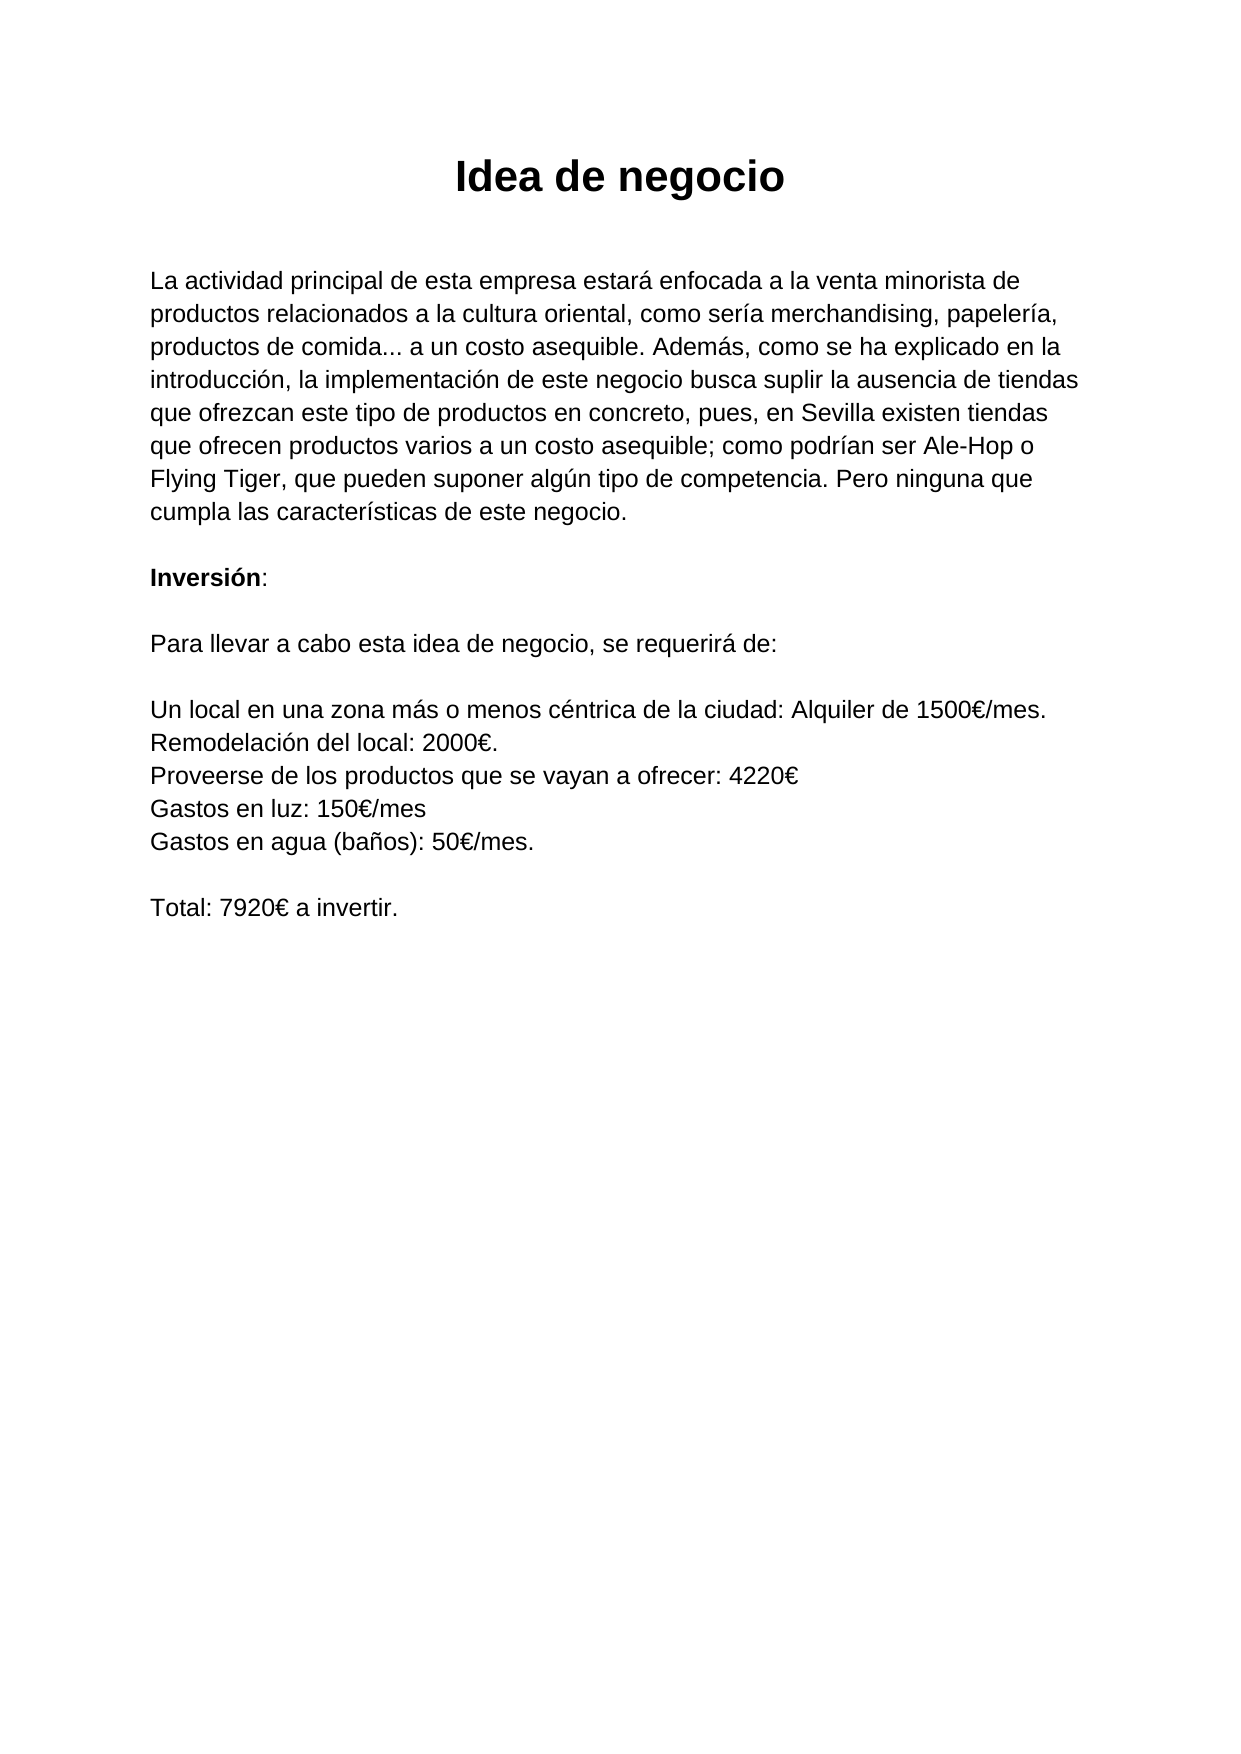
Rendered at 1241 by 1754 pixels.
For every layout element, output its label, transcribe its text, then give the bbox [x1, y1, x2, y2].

text introducción, la implementación de este negocio busca suplir la ausencia de tiendas [150, 365, 1090, 393]
text Un local en una zona más o menos céntrica de la ciudad: Alquiler de 1500€/mes. [150, 695, 1090, 724]
text Gastos en luz: 150€/mes [150, 794, 1090, 823]
text La actividad principal de esta empresa estará enfocada a la venta minorista de [150, 266, 1090, 294]
text Total: 7920€ a invertir. [150, 893, 1090, 922]
text Remodelación del local: 2000€. [150, 728, 1090, 757]
text productos relacionados a la cultura oriental, como sería merchandising, papelería, [150, 299, 1090, 327]
text Flying Tiger, que pueden suponer algún tipo de competencia. Pero ninguna que [150, 464, 1090, 492]
text cumpla las características de este negocio. [150, 497, 1090, 526]
text que ofrezcan este tipo de productos en concreto, pues, en Sevilla existen tiendas [150, 398, 1090, 426]
text Proveerse de los productos que se vayan a ofrecer: 4220€ [150, 761, 1090, 790]
text que ofrecen productos varios a un costo asequible; como podrían ser Ale-Hop o [150, 431, 1090, 459]
text productos de comida... a un costo asequible. Además, como se ha explicado en la [150, 332, 1090, 360]
text Gastos en agua (baños): 50€/mes. [150, 827, 1090, 856]
text Para llevar a cabo esta idea de negocio, se requerirá de: [150, 629, 1090, 658]
text Idea de negocio [150, 150, 1090, 200]
text Inversión: [150, 563, 1090, 592]
